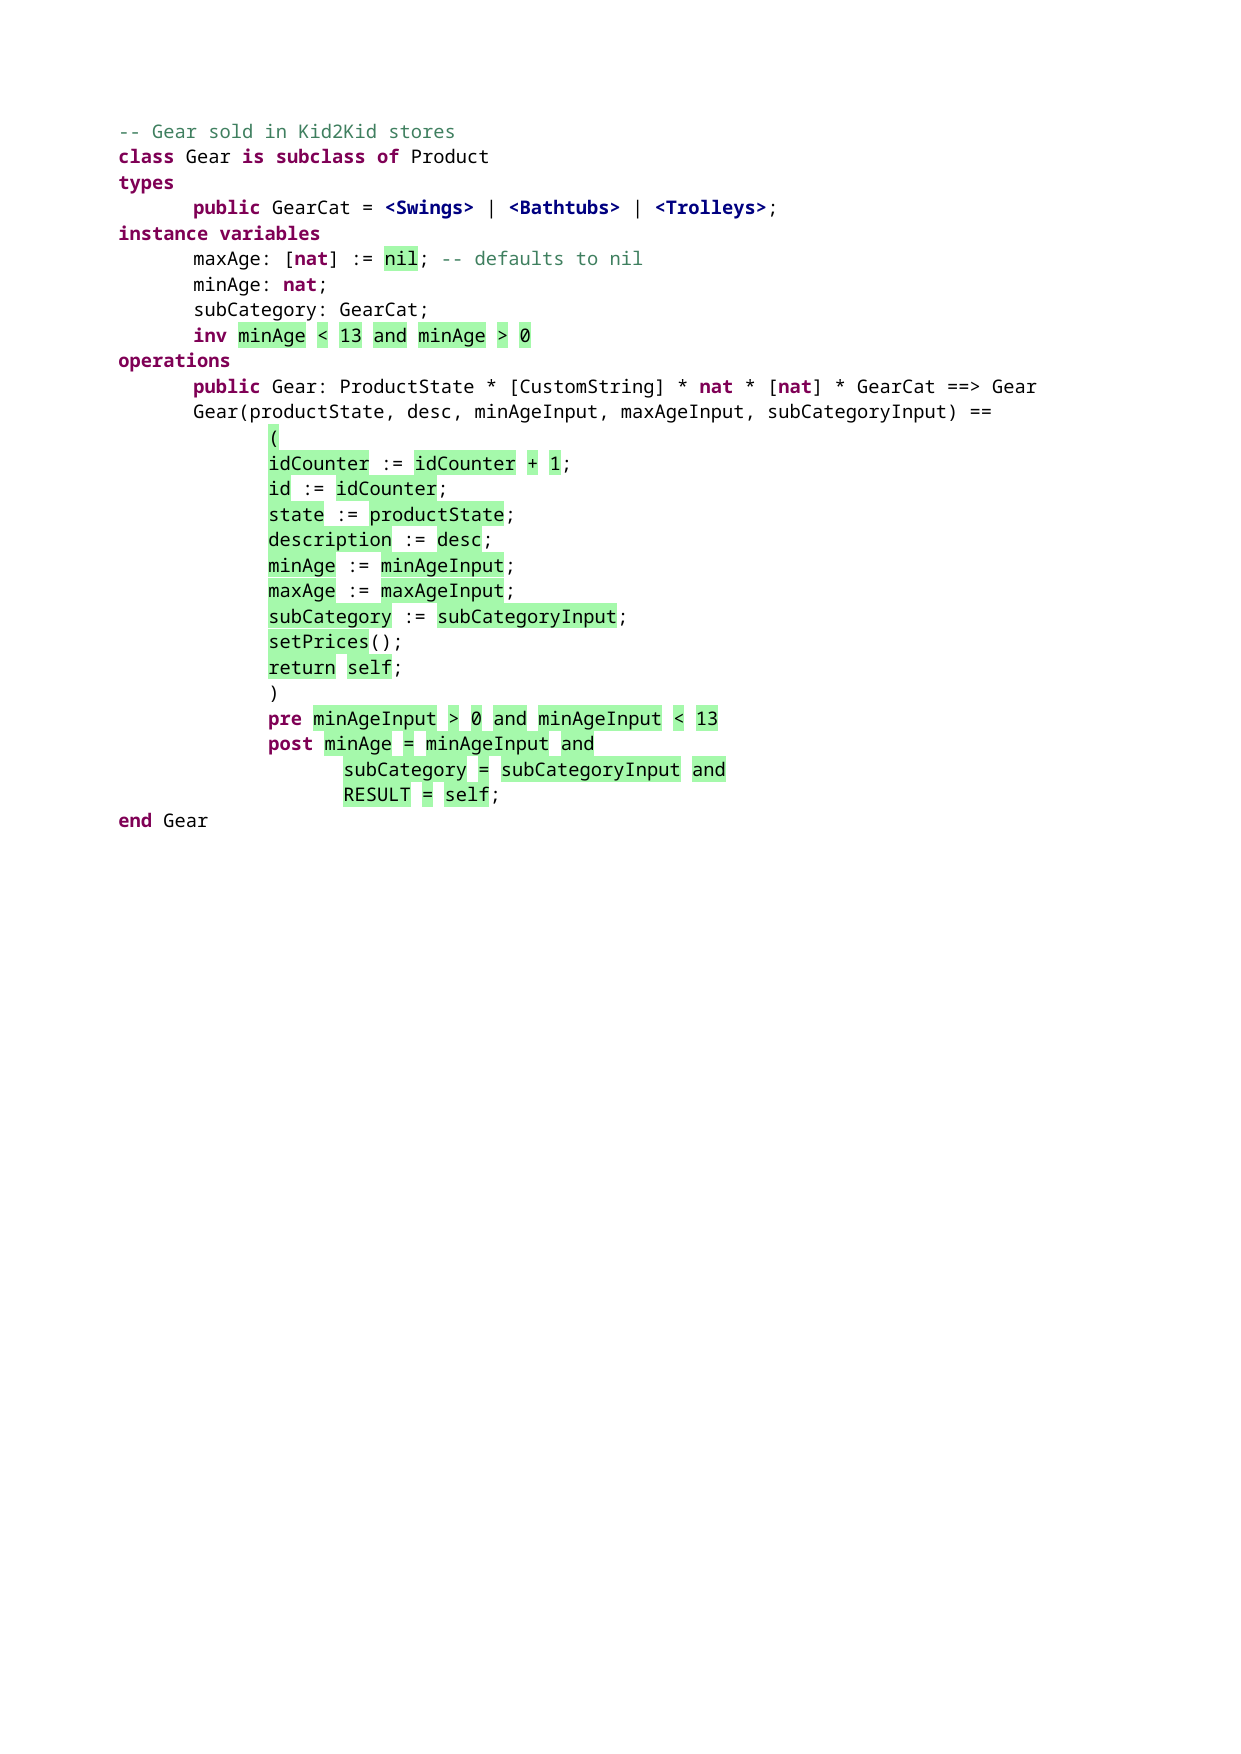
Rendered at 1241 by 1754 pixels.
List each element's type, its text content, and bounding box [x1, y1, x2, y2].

text RESULT = self; [118, 782, 1122, 807]
text ) [118, 679, 1122, 705]
text setPrices(); [118, 628, 1122, 654]
text description := desc; [118, 526, 1122, 552]
text minAge: nat; [118, 271, 1122, 297]
text class Gear is subclass of Product [118, 144, 1122, 169]
text Gear(productState, desc, minAgeInput, maxAgeInput, subCategoryInput) == [118, 399, 1122, 424]
text state := productState; [118, 501, 1122, 526]
text end Gear [118, 807, 1122, 833]
text idCounter := idCounter + 1; [118, 450, 1122, 475]
text subCategory := subCategoryInput; [118, 603, 1122, 628]
text maxAge: [nat] := nil; -- defaults to nil [118, 246, 1122, 271]
text instance variables [118, 220, 1122, 246]
text minAge := minAgeInput; [118, 552, 1122, 577]
text id := idCounter; [118, 475, 1122, 501]
text -- Gear sold in Kid2Kid stores [118, 118, 1122, 144]
text return self; [118, 654, 1122, 679]
text types [118, 169, 1122, 195]
text public Gear: ProductState * [CustomString] * nat * [nat] * GearCat ==> Gear [118, 373, 1122, 399]
text subCategory = subCategoryInput and [118, 756, 1122, 782]
text inv minAge < 13 and minAge > 0 [118, 322, 1122, 348]
text maxAge := maxAgeInput; [118, 577, 1122, 603]
text ( [118, 424, 1122, 450]
text subCategory: GearCat; [118, 297, 1122, 322]
text pre minAgeInput > 0 and minAgeInput < 13 [118, 705, 1122, 731]
text post minAge = minAgeInput and [118, 731, 1122, 756]
text operations [118, 348, 1122, 373]
text public GearCat = <Swings> | <Bathtubs> | <Trolleys>; [118, 195, 1122, 220]
